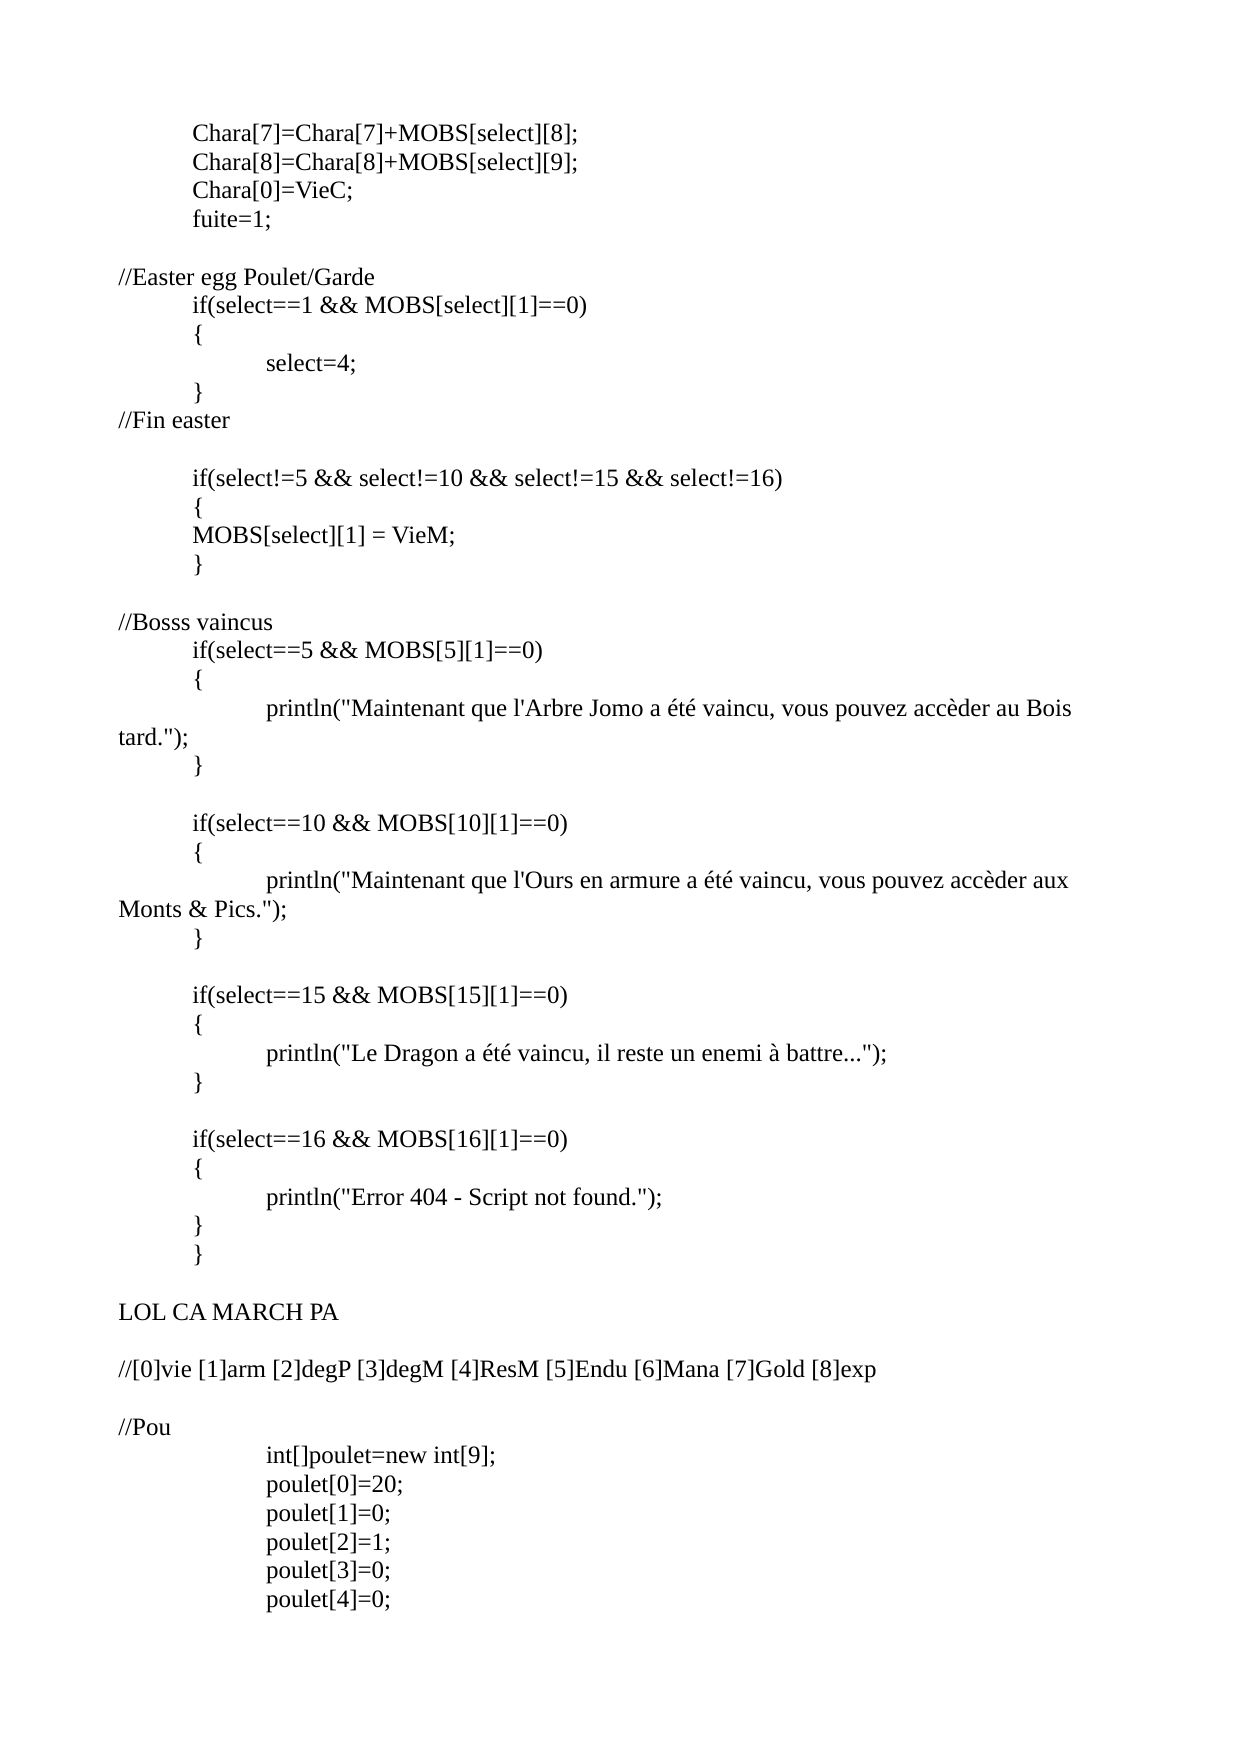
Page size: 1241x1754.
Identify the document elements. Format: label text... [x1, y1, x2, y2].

text if(select==1 && MOBS[select][1]==0) [118, 291, 1122, 319]
text select=4; [118, 348, 1122, 377]
text } [118, 751, 1122, 779]
text poulet[4]=0; [118, 1584, 1122, 1613]
text if(select==15 && MOBS[15][1]==0) [118, 981, 1122, 1009]
text } [118, 1211, 1122, 1239]
text if(select==5 && MOBS[5][1]==0) [118, 636, 1122, 664]
text } [118, 1239, 1122, 1268]
text MOBS[select][1] = VieM; [118, 521, 1122, 549]
text //Easter egg Poulet/Garde [118, 262, 1122, 291]
text Chara[0]=VieC; [118, 176, 1122, 204]
text if(select!=5 && select!=10 && select!=15 && select!=16) [118, 463, 1122, 492]
text fuite=1; [118, 204, 1122, 233]
text println("Error 404 - Script not found."); [118, 1182, 1122, 1211]
text LOL CA MARCH PA [118, 1297, 1122, 1326]
text } [118, 377, 1122, 406]
text Chara[8]=Chara[8]+MOBS[select][9]; [118, 147, 1122, 176]
text { [118, 664, 1122, 693]
text { [118, 492, 1122, 521]
text println("Maintenant que l'Arbre Jomo a été vaincu, vous pouvez accèder au Bois tard."); [118, 693, 1122, 751]
text poulet[1]=0; [118, 1498, 1122, 1527]
text { [118, 319, 1122, 348]
text } [118, 549, 1122, 578]
text } [118, 923, 1122, 952]
text if(select==16 && MOBS[16][1]==0) [118, 1124, 1122, 1153]
text } [118, 1067, 1122, 1096]
text int[]poulet=new int[9]; [118, 1441, 1122, 1469]
text //Fin easter [118, 406, 1122, 434]
text println("Le Dragon a été vaincu, il reste un enemi à battre..."); [118, 1038, 1122, 1067]
text { [118, 1153, 1122, 1182]
text { [118, 837, 1122, 866]
text poulet[3]=0; [118, 1556, 1122, 1584]
text poulet[2]=1; [118, 1527, 1122, 1556]
text //Bosss vaincus [118, 607, 1122, 636]
text poulet[0]=20; [118, 1469, 1122, 1498]
text println("Maintenant que l'Ours en armure a été vaincu, vous pouvez accèder aux Monts & Pics."); [118, 866, 1122, 923]
text Chara[7]=Chara[7]+MOBS[select][8]; [118, 118, 1122, 147]
text //[0]vie [1]arm [2]degP [3]degM [4]ResM [5]Endu [6]Mana [7]Gold [8]exp [118, 1354, 1122, 1383]
text { [118, 1009, 1122, 1038]
text //Pou [118, 1412, 1122, 1441]
text if(select==10 && MOBS[10][1]==0) [118, 808, 1122, 837]
